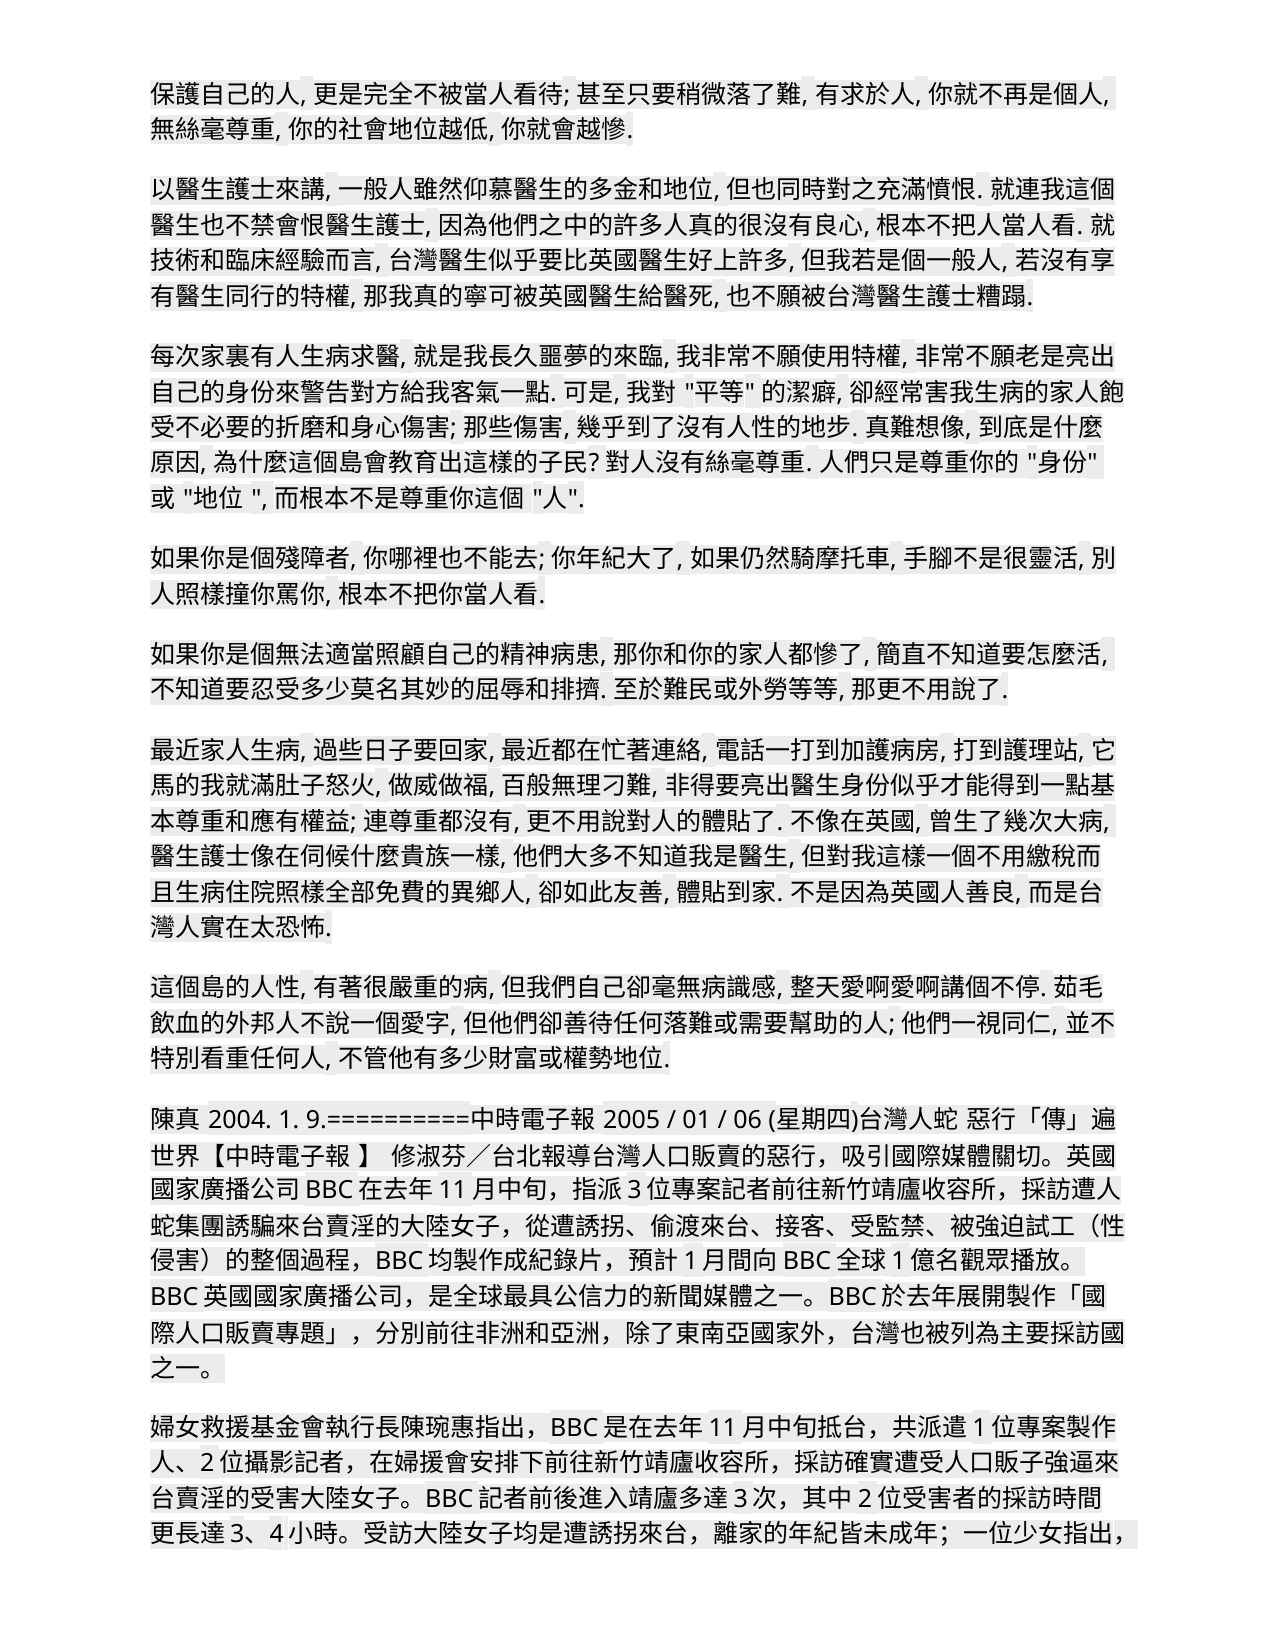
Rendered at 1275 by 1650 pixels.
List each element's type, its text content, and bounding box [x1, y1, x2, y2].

text 這個島的人性, 有著很嚴重的病, 但我們自己卻毫無病識感, 整天愛啊愛啊講個不停. 茹毛飲血的外邦人不說一個愛字, 但他們卻善待任何落難或需要幫助的人; 他們一視同仁, 並不特別看重任何人, 不管他有多少財富或權勢地位. [150, 969, 1125, 1075]
text 每次家裏有人生病求醫, 就是我長久噩夢的來臨, 我非常不願使用特權, 非常不願老是亮出自己的身份來警告對方給我客氣一點. 可是, 我對 "平等" 的潔癖, 卻經常害我生病的家人飽受不必要的折磨和身心傷害; 那些傷害, 幾乎到了沒有人性的地步. 真難想像, 到底是什麼原因, 為什麼這個島會教育出這樣的子民? 對人沒有絲毫尊重. 人們只是尊重你的 "身份" 或 "地位 ", 而根本不是尊重你這個 "人". [150, 337, 1125, 514]
text 陳真 2004. 1. 9.==========中時電子報 2005 / 01 / 06 (星期四)台灣人蛇 惡行「傳」遍世界【中時電子報 】 修淑芬／台北報導台灣人口販賣的惡行，吸引國際媒體關切。英國國家廣播公司BBC在去年11月中旬，指派3位專案記者前往新竹靖廬收容所，採訪遭人蛇集團誘騙來台賣淫的大陸女子，從遭誘拐、偷渡來台、接客、受監禁、被強迫試工（性侵害）的整個過程，BBC均製作成紀錄片，預計1月間向BBC全球1億名觀眾播放。BBC英國國家廣播公司，是全球最具公信力的新聞媒體之一。BBC於去年展開製作「國際人口販賣專題」，分別前往非洲和亞洲，除了東南亞國家外，台灣也被列為主要採訪國之一。 [150, 1100, 1125, 1383]
text 如果你是個無法適當照顧自己的精神病患, 那你和你的家人都慘了, 簡直不知道要怎麼活, 不知道要忍受多少莫名其妙的屈辱和排擠. 至於難民或外勞等等, 那更不用說了. [150, 635, 1125, 706]
text 最近家人生病, 過些日子要回家, 最近都在忙著連絡, 電話一打到加護病房, 打到護理站, 它馬的我就滿肚子怒火, 做威做福, 百般無理刁難, 非得要亮出醫生身份似乎才能得到一點基本尊重和應有權益; 連尊重都沒有, 更不用說對人的體貼了. 不像在英國, 曾生了幾次大病, 醫生護士像在伺候什麼貴族一樣, 他們大多不知道我是醫生, 但對我這樣一個不用繳稅而且生病住院照樣全部免費的異鄉人, 卻如此友善, 體貼到家. 不是因為英國人善良, 而是台灣人實在太恐怖. [150, 731, 1125, 944]
text 如果你是個殘障者, 你哪裡也不能去; 你年紀大了, 如果仍然騎摩托車, 手腳不是很靈活, 別人照樣撞你罵你, 根本不把你當人看. [150, 539, 1125, 610]
text 婦女救援基金會執行長陳琬惠指出，BBC是在去年11月中旬抵台，共派遣1位專案製作人、2位攝影記者，在婦援會安排下前往新竹靖廬收容所，採訪確實遭受人口販子強逼來台賣淫的受害大陸女子。BBC記者前後進入靖廬多達3次，其中2位受害者的採訪時間更長達3、4小時。受訪大陸女子均是遭誘拐來台，離家的年紀皆未成年；一位少女指出，她被騙來台，卻要償還20萬元的偷渡費，為了早一點償還偷渡費，有人3、4個星期內接客次數高達200人，因為1次交易3、4千元，1個客人只可以抵債1千元。 [150, 1408, 1125, 1550]
text 以醫生護士來講, 一般人雖然仰慕醫生的多金和地位, 但也同時對之充滿憤恨. 就連我這個醫生也不禁會恨醫生護士, 因為他們之中的許多人真的很沒有良心, 根本不把人當人看. 就技術和臨床經驗而言, 台灣醫生似乎要比英國醫生好上許多, 但我若是個一般人, 若沒有享有醫生同行的特權, 那我真的寧可被英國醫生給醫死, 也不願被台灣醫生護士糟蹋. [150, 171, 1125, 312]
text 保護自己的人, 更是完全不被當人看待; 甚至只要稍微落了難, 有求於人, 你就不再是個人, 無絲毫尊重, 你的社會地位越低, 你就會越慘. [150, 75, 1125, 146]
